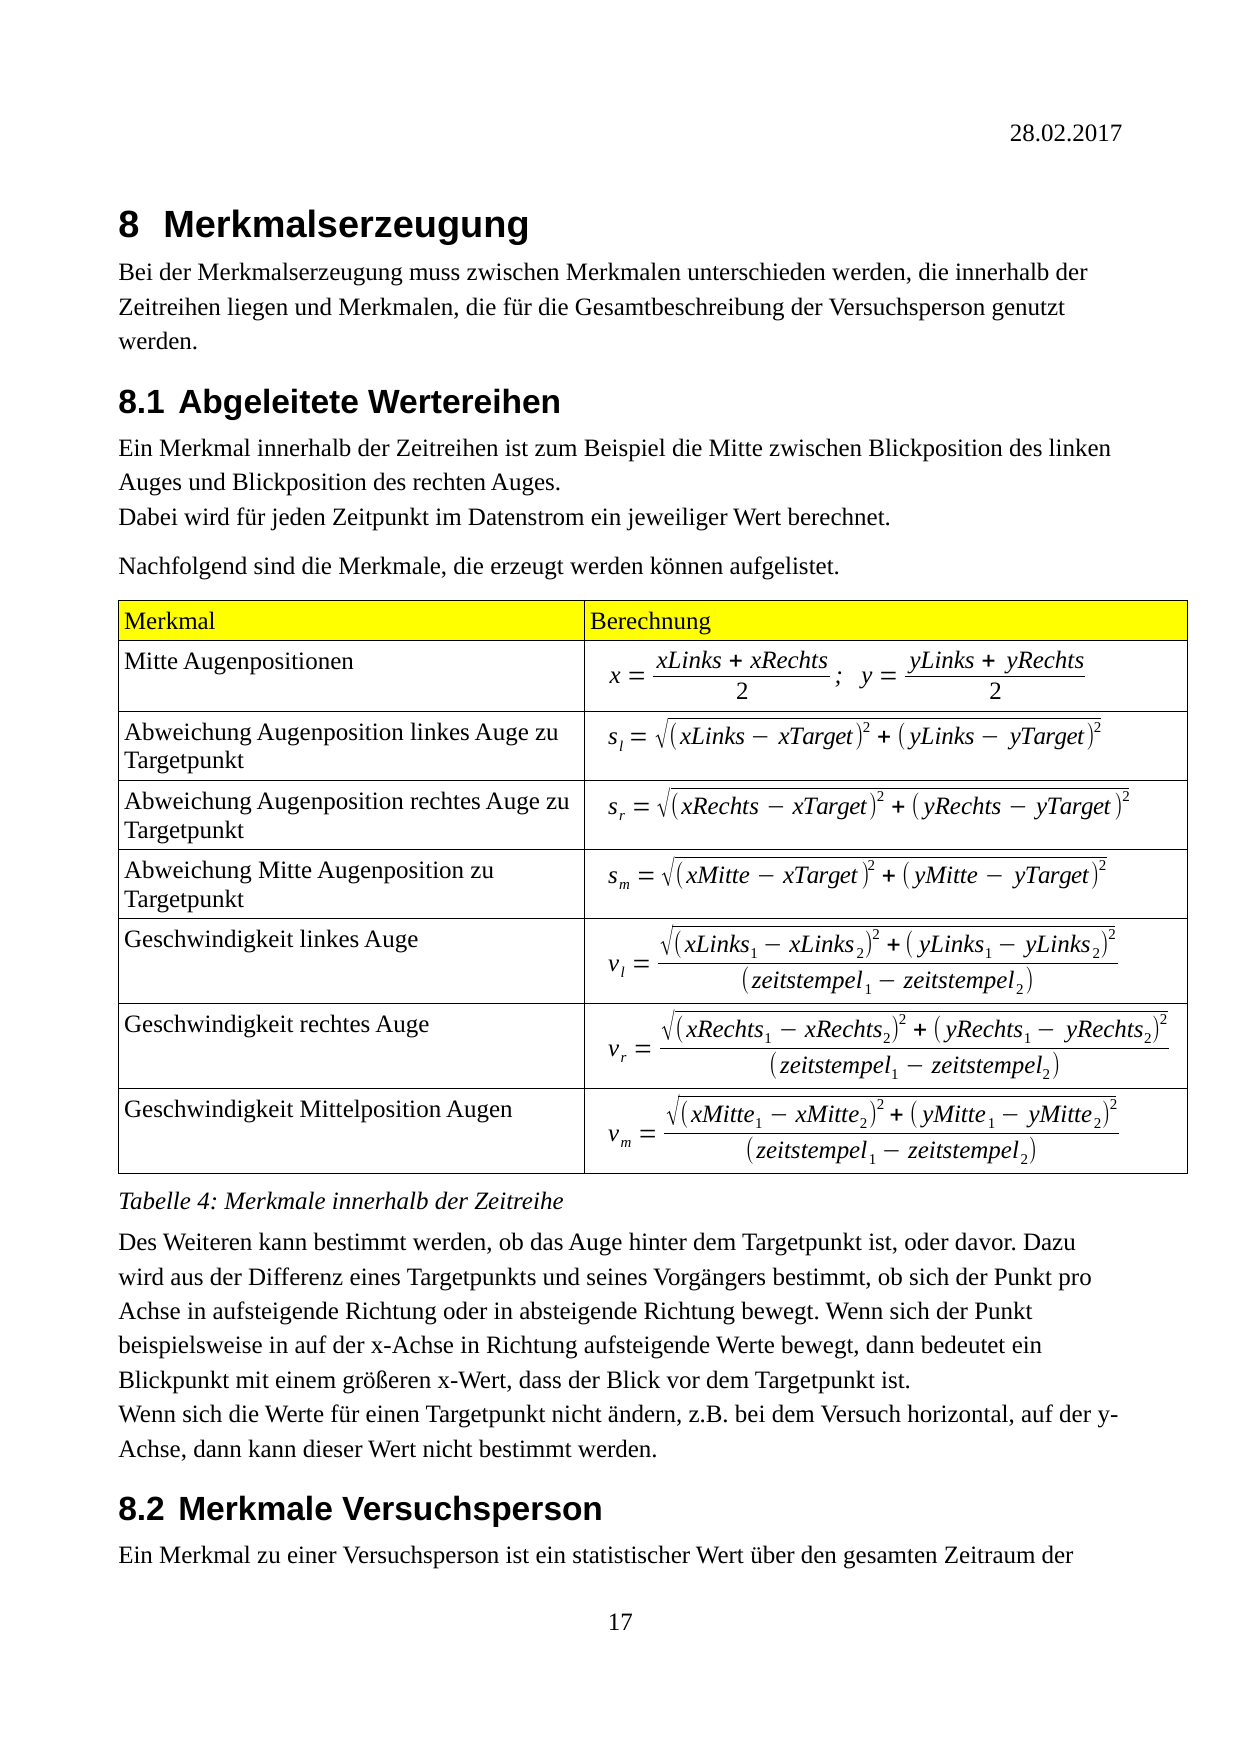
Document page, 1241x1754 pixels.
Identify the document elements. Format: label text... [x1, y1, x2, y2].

text Des Weiteren kann bestimmt werden, ob das Auge hinter dem Targetpunkt ist, oder davor. Dazu wird aus der Differenz eines Targetpunkts und seines Vorgängers bestimmt, ob sich der Punkt pro Achse in aufsteigende Richtung oder in absteigende Richtung bewegt. Wenn sich der Punkt beispielsweise in auf der x-Achse in Richtung aufsteigende Werte bewegt, dann bedeutet ein Blickpunkt mit einem größeren x-Wert, dass der Blick vor dem Targetpunkt ist. Wenn sich die Werte für einen Targetpunkt nicht ändern, z.B. bei dem Versuch horizontal, auf der y-Achse, dann kann dieser Wert nicht bestimmt werden. [118, 1227, 1122, 1463]
subtitle Abgeleitete Wertereihen [118, 382, 1122, 420]
text Ein Merkmal innerhalb der Zeitreihen ist zum Beispiel die Mitte zwischen Blickposition des linken Auges und Blickposition des rechten Auges. Dabei wird für jeden Zeitpunkt im Datenstrom ein jeweiliger Wert berechnet. [118, 433, 1122, 531]
table_cell [585, 1089, 1187, 1173]
text Nachfolgend sind die Merkmale, die erzeugt werden können aufgelistet. [118, 551, 1122, 580]
text Ein Merkmal zu einer Versuchsperson ist ein statistischer Wert über den gesamten Zeitraum der [118, 1540, 1122, 1569]
subtitle Merkmalserzeugung [118, 201, 1122, 245]
table_cell Geschwindigkeit Mittelposition Augen [119, 1089, 584, 1173]
table_header Berechnung [585, 601, 1187, 640]
table_cell Abweichung Mitte Augenposition zu Targetpunkt [119, 850, 584, 918]
table_cell Mitte Augenpositionen [119, 641, 584, 711]
table_cell Abweichung Augenposition rechtes Auge zu Targetpunkt [119, 781, 584, 849]
table_cell Abweichung Augenposition linkes Auge zu Targetpunkt [119, 712, 584, 780]
table_cell [585, 850, 1187, 918]
table_cell Geschwindigkeit linkes Auge [119, 919, 584, 1003]
table_cell Geschwindigkeit rechtes Auge [119, 1004, 584, 1088]
table_cell [585, 781, 1187, 849]
text Tabelle 4: Merkmale innerhalb der Zeitreihe [118, 1186, 1122, 1214]
table_cell [585, 641, 1187, 711]
table_cell [585, 1004, 1187, 1088]
table_cell [585, 919, 1187, 1003]
subtitle Merkmale Versuchsperson [118, 1489, 1122, 1528]
text Bei der Merkmalserzeugung muss zwischen Merkmalen unterschieden werden, die innerhalb der Zeitreihen liegen und Merkmalen, die für die Gesamtbeschreibung der Versuchsperson genutzt werden. [118, 257, 1122, 355]
table_header Merkmal [119, 601, 584, 640]
table_cell [585, 712, 1187, 780]
